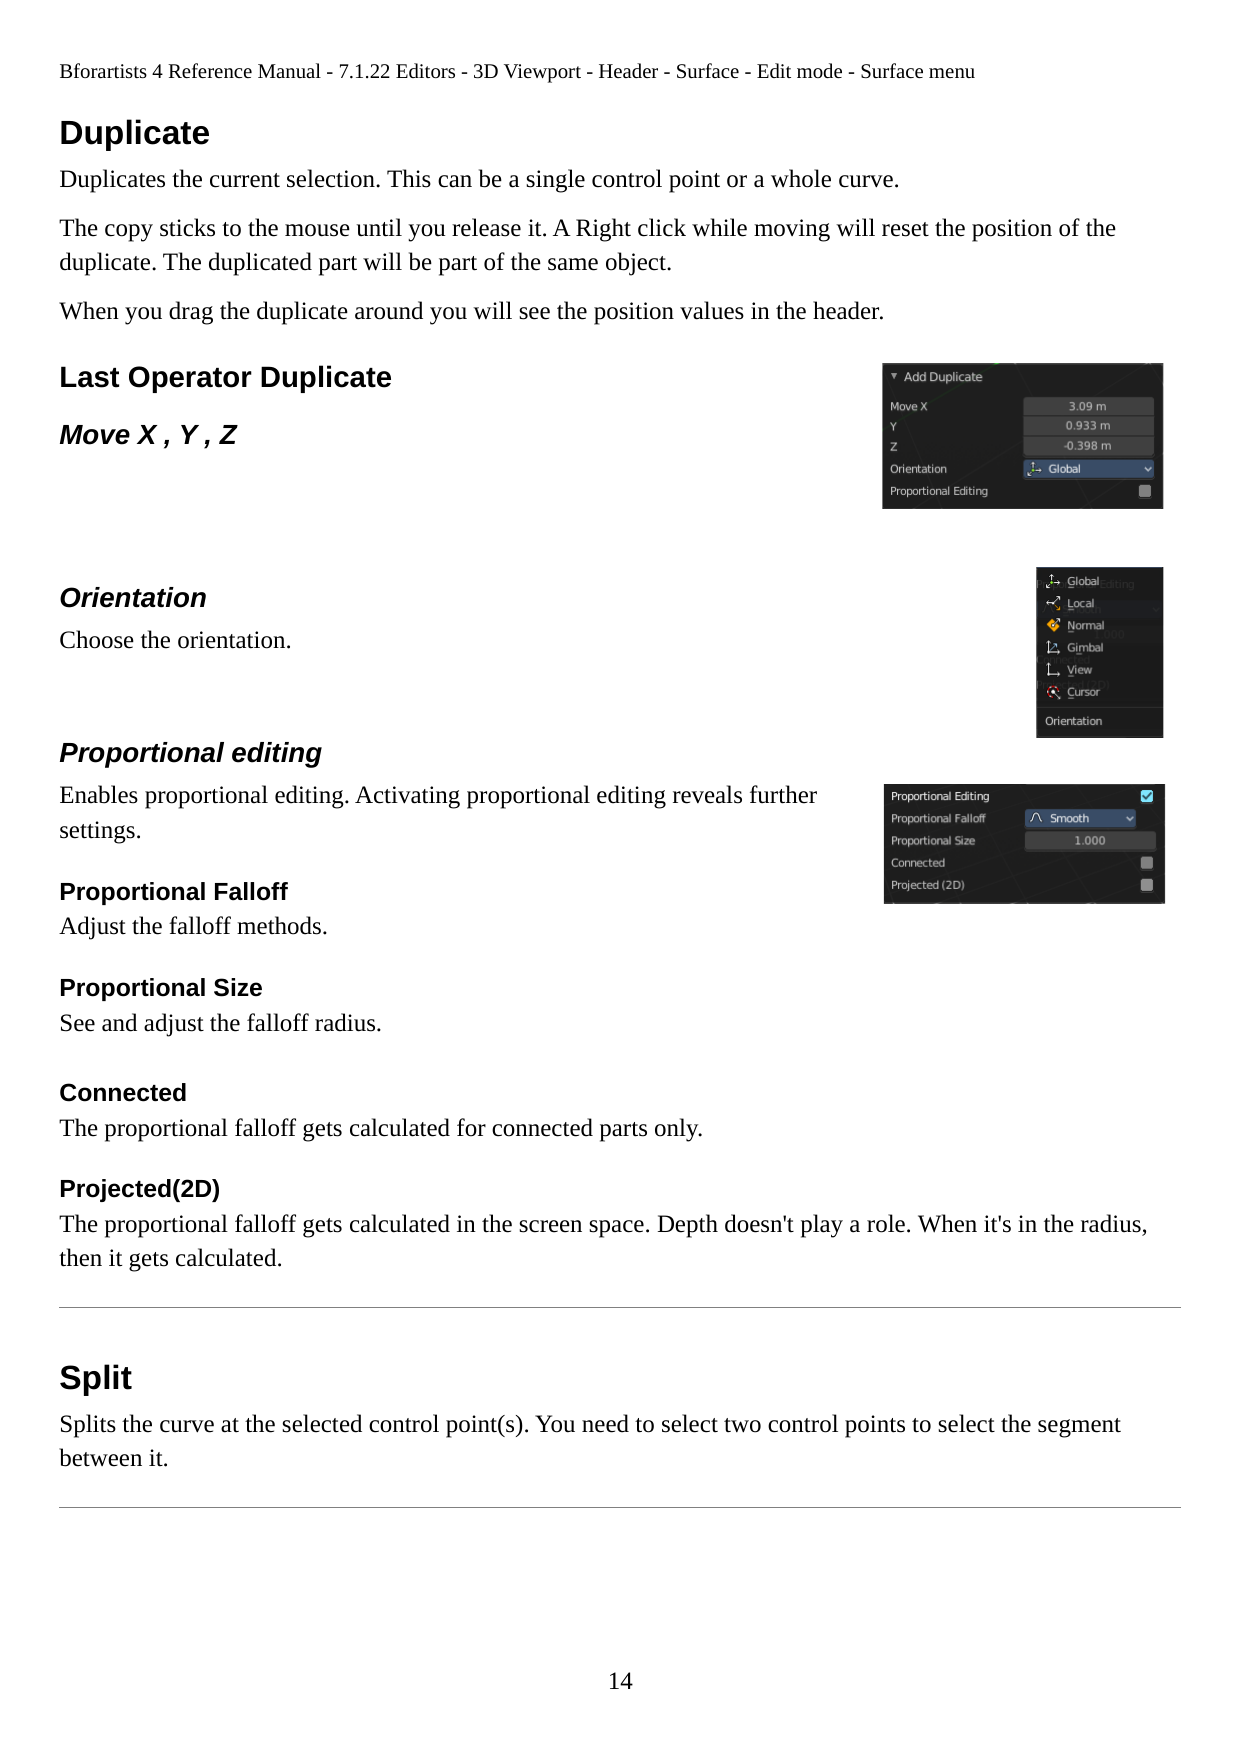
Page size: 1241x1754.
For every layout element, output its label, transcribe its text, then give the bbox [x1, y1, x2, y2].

subtitle Connected [59, 1078, 1181, 1106]
subtitle Split [59, 1357, 1181, 1396]
subtitle [1164, 419, 1181, 451]
text Duplicates the current selection. This can be a single control point or a whole curve. [59, 164, 1181, 192]
picture [1036, 567, 1164, 738]
subtitle Last Operator Duplicate [59, 360, 1181, 394]
subtitle Proportional editing [59, 736, 1181, 768]
picture [883, 784, 1166, 904]
text [1164, 626, 1181, 654]
text Adjust the falloff methods. [59, 911, 1181, 940]
subtitle Duplicate [59, 113, 1181, 151]
subtitle Move X , Y , Z [59, 419, 882, 451]
text See and adjust the falloff radius. [59, 1008, 1181, 1037]
text Enables proportional editing. Activating proportional editing reveals further settings. [59, 781, 1181, 844]
subtitle Orientation [59, 581, 1036, 613]
subtitle Proportional Falloff [59, 877, 1181, 905]
text The copy sticks to the mouse until you release it. A Right click while moving will reset the position of the duplicate. The duplicated part will be part of the same object. [59, 213, 1181, 276]
subtitle Proportional Size [59, 973, 1181, 1002]
text Choose the orientation. [59, 626, 1036, 654]
subtitle [1164, 581, 1181, 613]
text The proportional falloff gets calculated for connected parts only. [59, 1113, 1181, 1141]
subtitle Projected(2D) [59, 1174, 1181, 1203]
text The proportional falloff gets calculated in the screen space. Depth doesn't play a role. When it's in the radius, then it gets calculated. [59, 1209, 1181, 1272]
picture [882, 363, 1164, 509]
text When you drag the duplicate around you will see the position values in the header. [59, 296, 1181, 325]
text Splits the curve at the selected control point(s). You need to select two control points to select the segment between it. [59, 1409, 1181, 1472]
